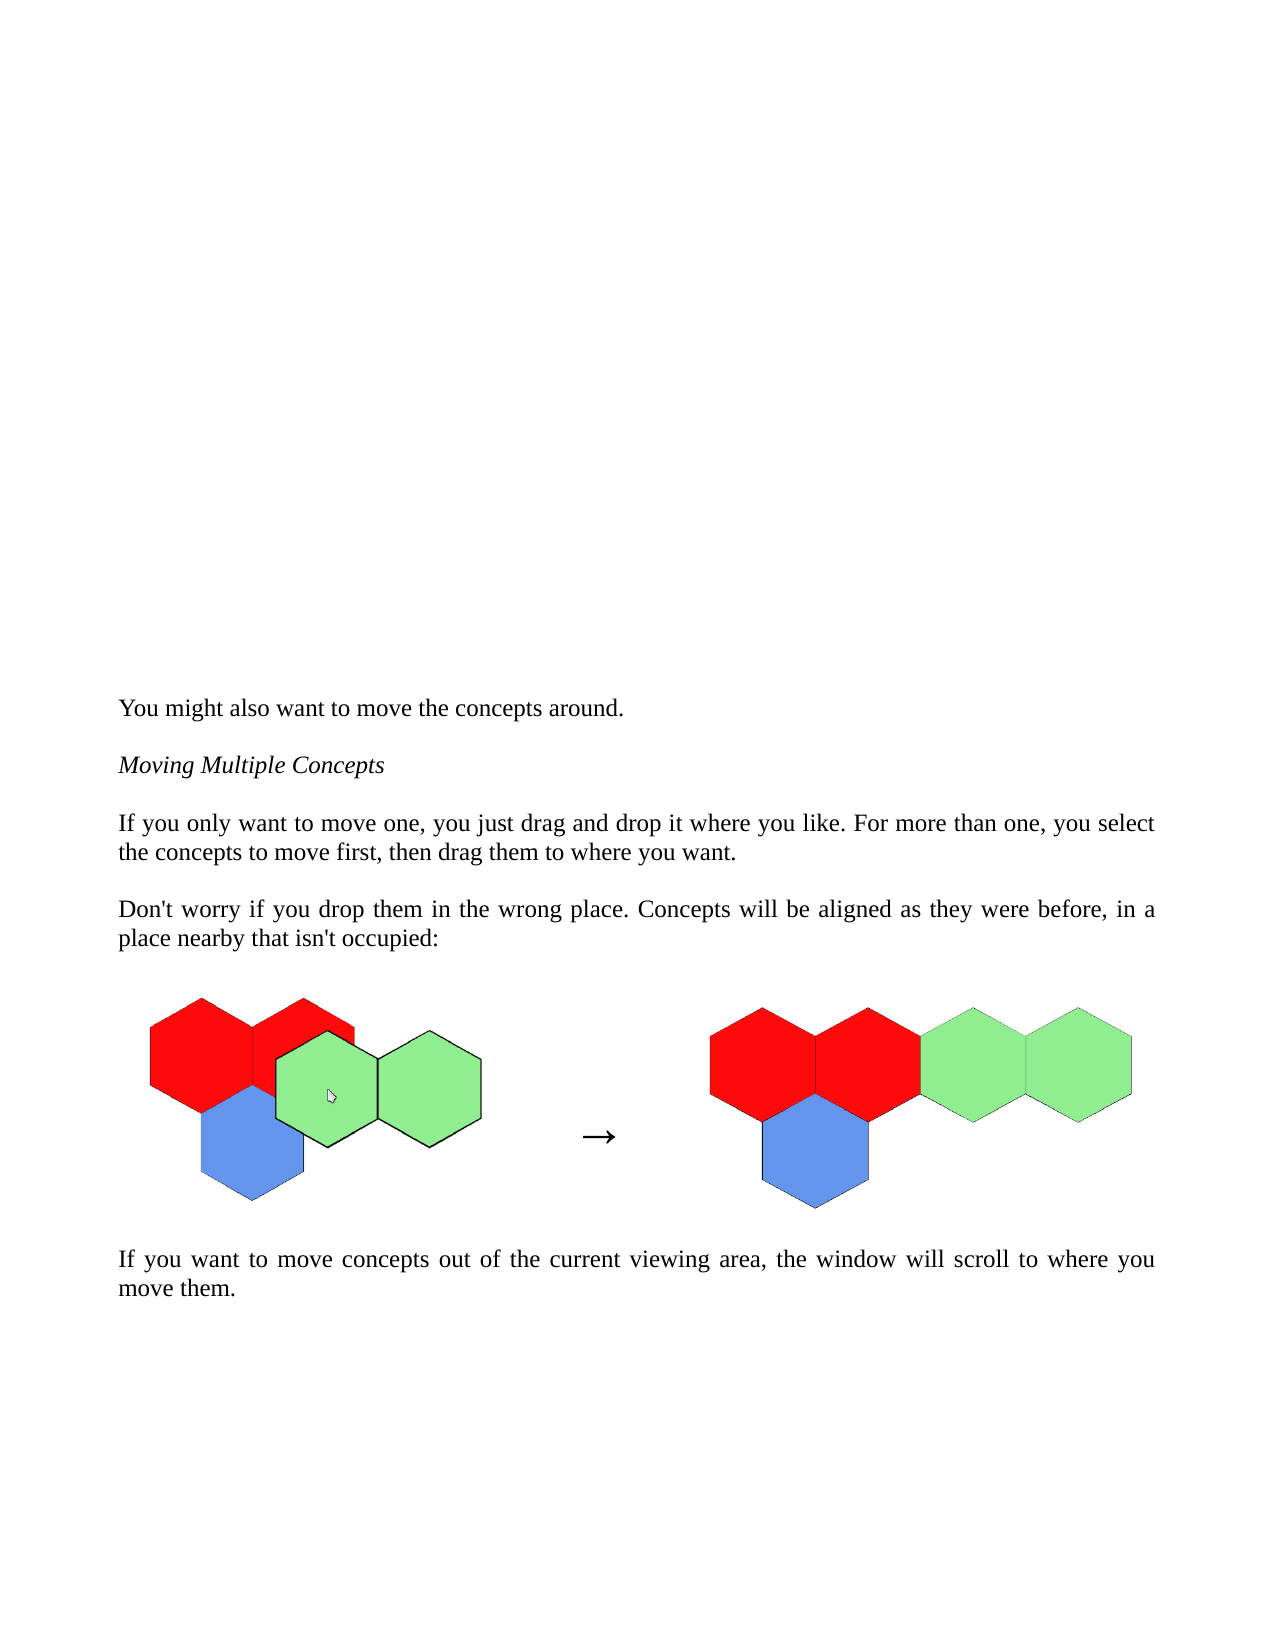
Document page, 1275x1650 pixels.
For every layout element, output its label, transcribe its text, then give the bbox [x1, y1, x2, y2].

text [118, 1096, 140, 1158]
text [1134, 1096, 1157, 1158]
text → [485, 1096, 708, 1158]
text If you only want to move one, you just drag and drop it where you like. For more than one, you select the concepts to move first, then drag them to where you want. [118, 808, 1157, 866]
picture [708, 1006, 1134, 1211]
text If you want to move concepts out of the current viewing area, the window will scroll to where you move them. [118, 1244, 1157, 1302]
picture [140, 988, 485, 1204]
text Moving Multiple Concepts [118, 751, 1157, 779]
text Don't worry if you drop them in the wrong place. Concepts will be aligned as they were before, in a place nearby that isn't occupied: [118, 894, 1157, 952]
text You might also want to move the concepts around. [118, 693, 1157, 722]
